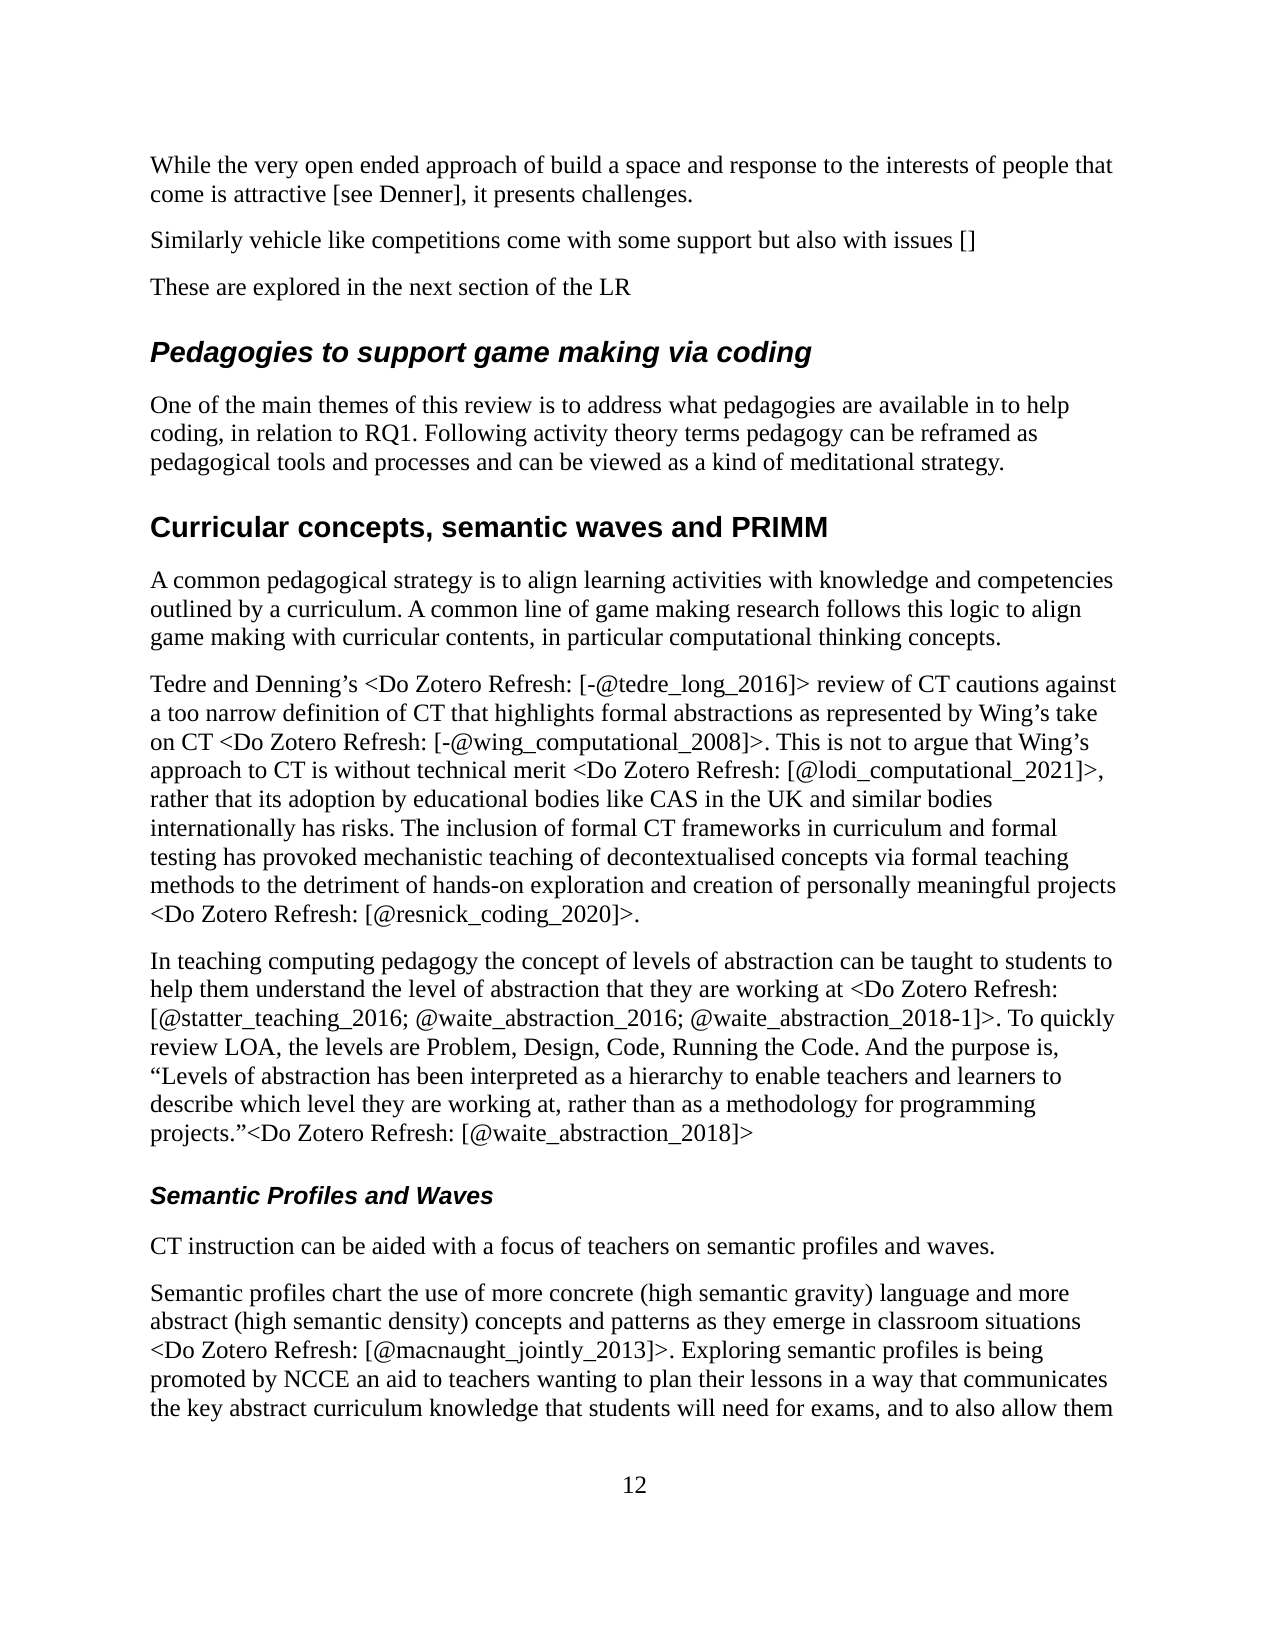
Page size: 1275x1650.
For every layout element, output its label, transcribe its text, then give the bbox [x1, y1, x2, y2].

text One of the main themes of this review is to address what pedagogies are available in to help coding, in relation to RQ1. Following activity theory terms pedagogy can be reframed as pedagogical tools and processes and can be viewed as a kind of meditational strategy. [150, 390, 1125, 476]
text These are explored in the next section of the LR [150, 272, 1125, 301]
text CT instruction can be aided with a focus of teachers on semantic profiles and waves. [150, 1231, 1125, 1260]
text In teaching computing pedagogy the concept of levels of abstraction can be taught to students to help them understand the level of abstraction that they are working at <Do Zotero Refresh: [@statter_teaching_2016; @waite_abstraction_2016; @waite_abstraction_2018-1]>. To quickly review LOA, the levels are Problem, Design, Code, Running the Code. And the purpose is, “Levels of abstraction has been interpreted as a hierarchy to enable teachers and learners to describe which level they are working at, rather than as a methodology for programming projects.”<Do Zotero Refresh: [@waite_abstraction_2018]> [150, 946, 1125, 1147]
text Semantic profiles chart the use of more concrete (high semantic gravity) language and more abstract (high semantic density) concepts and patterns as they emerge in classroom situations <Do Zotero Refresh: [@macnaught_jointly_2013]>. Exploring semantic profiles is being promoted by NCCE an aid to teachers wanting to plan their lessons in a way that communicates the key abstract curriculum knowledge that students will need for exams, and to also allow them [150, 1278, 1125, 1421]
text While the very open ended approach of build a space and response to the interests of people that come is attractive [see Denner], it presents challenges. [150, 150, 1125, 207]
subtitle Semantic Profiles and Waves [150, 1181, 1125, 1209]
subtitle Pedagogies to support game making via coding [150, 335, 1125, 368]
text Similarly vehicle like competitions come with some support but also with issues [] [150, 225, 1125, 254]
text A common pedagogical strategy is to align learning activities with knowledge and competencies outlined by a curriculum. A common line of game making research follows this logic to align game making with curricular contents, in particular computational thinking concepts. [150, 565, 1125, 651]
subtitle Curricular concepts, semantic waves and PRIMM [150, 510, 1125, 543]
text Tedre and Denning’s <Do Zotero Refresh: [-@tedre_long_2016]> review of CT cautions against a too narrow definition of CT that highlights formal abstractions as represented by Wing’s take on CT <Do Zotero Refresh: [-@wing_computational_2008]>. This is not to argue that Wing’s approach to CT is without technical merit <Do Zotero Refresh: [@lodi_computational_2021]>, rather that its adoption by educational bodies like CAS in the UK and similar bodies internationally has risks. The inclusion of formal CT frameworks in curriculum and formal testing has provoked mechanistic teaching of decontextualised concepts via formal teaching methods to the detriment of hands-on exploration and creation of personally meaningful projects <Do Zotero Refresh: [@resnick_coding_2020]>. [150, 669, 1125, 928]
